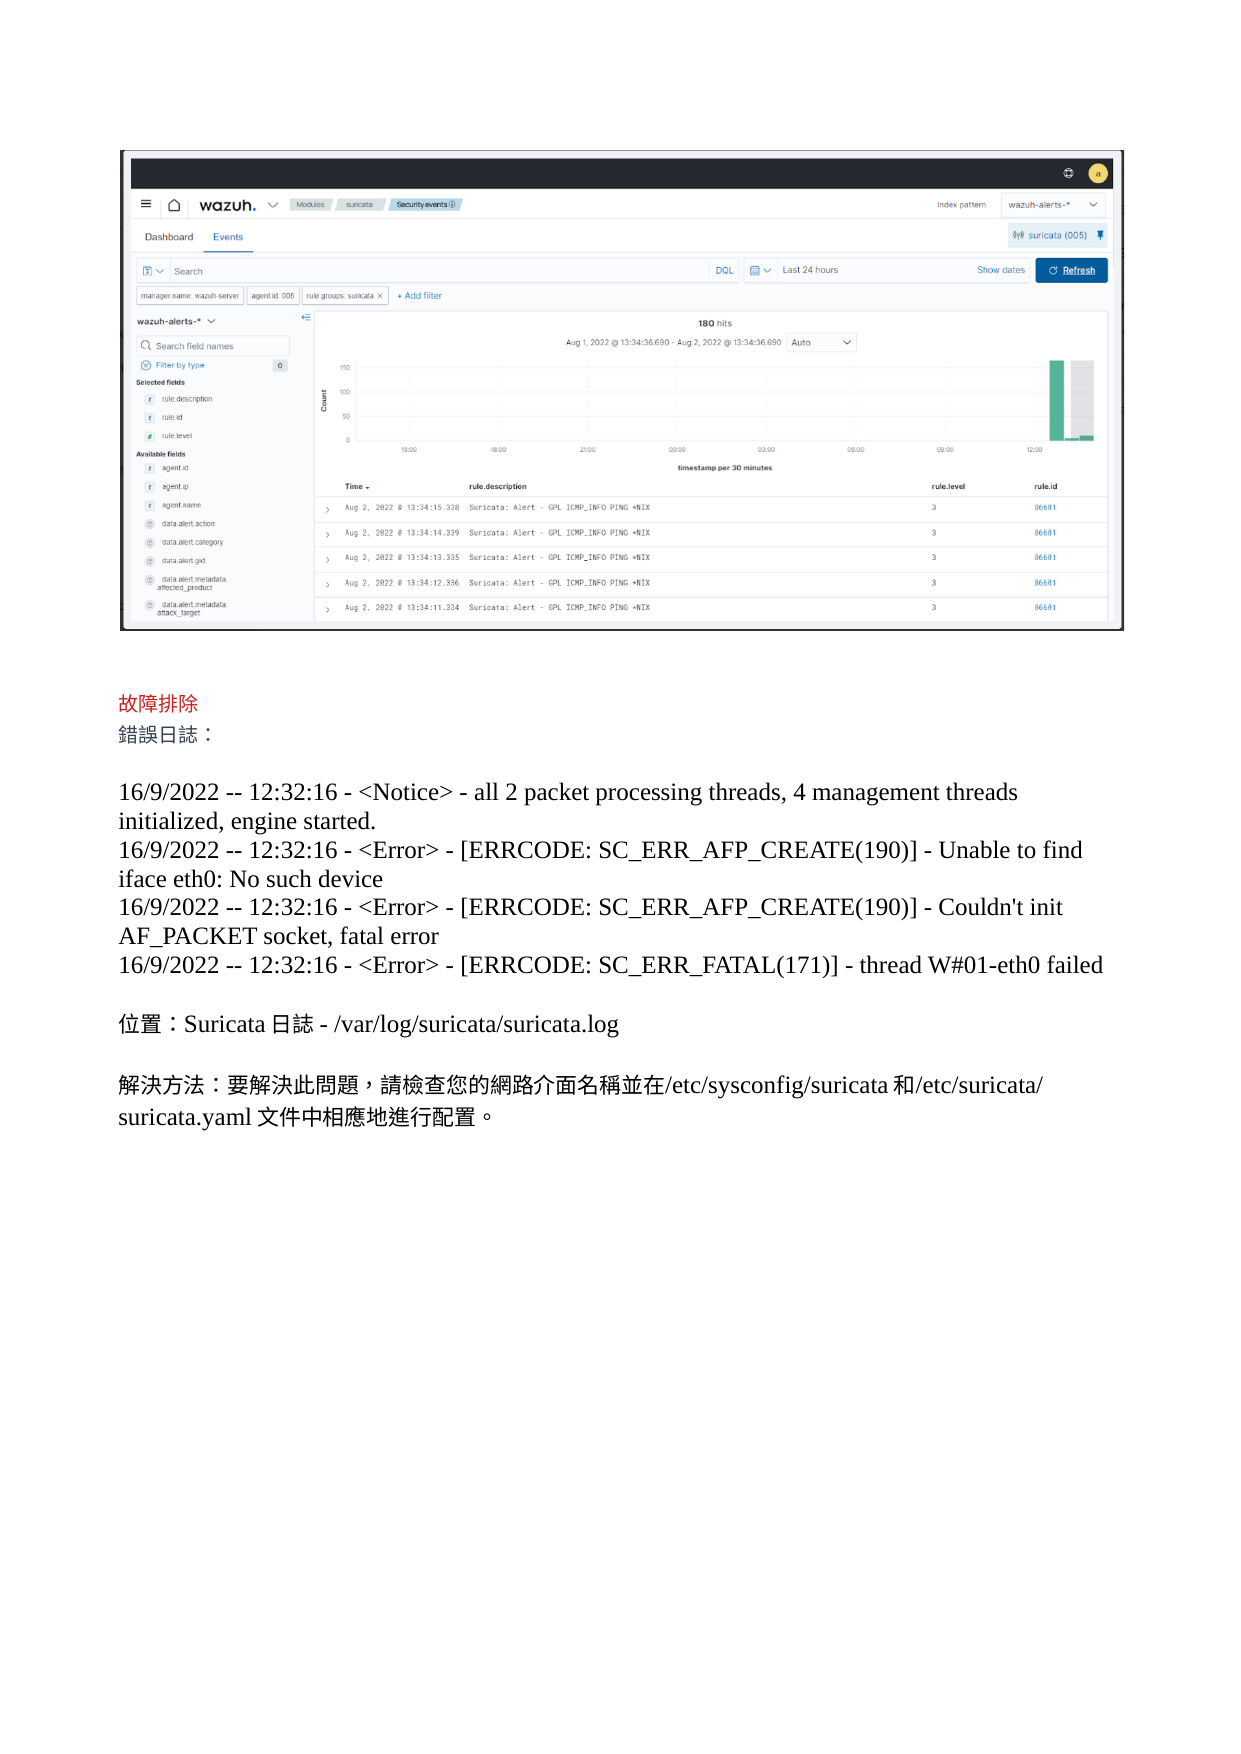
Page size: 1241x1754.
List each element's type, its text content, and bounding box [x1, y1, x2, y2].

text 16/9/2022 -- 12:32:16 - <Error> - [ERRCODE: SC_ERR_AFP_CREATE(190)] - Unable to find iface eth0: No such device [118, 835, 1122, 892]
picture [120, 150, 1125, 631]
text 錯誤日誌： [118, 717, 1122, 749]
text 位置：Suricata日誌 - /var/log/suricata/suricata.log [118, 1007, 1122, 1039]
text 解決方法：要解決此問題，請檢查您的網路介面名稱並在/etc/sysconfig/suricata和/etc/suricata/suricata.yaml文件中相應地進行配置。 [118, 1068, 1122, 1131]
text 16/9/2022 -- 12:32:16 - <Notice> - all 2 packet processing threads, 4 management threads initialized, engine started. [118, 777, 1122, 835]
text 16/9/2022 -- 12:32:16 - <Error> - [ERRCODE: SC_ERR_FATAL(171)] - thread W#01-eth0 failed [118, 950, 1122, 979]
text 16/9/2022 -- 12:32:16 - <Error> - [ERRCODE: SC_ERR_AFP_CREATE(190)] - Couldn't init AF_PACKET socket, fatal error [118, 892, 1122, 950]
text 故障排除 [118, 688, 1122, 717]
